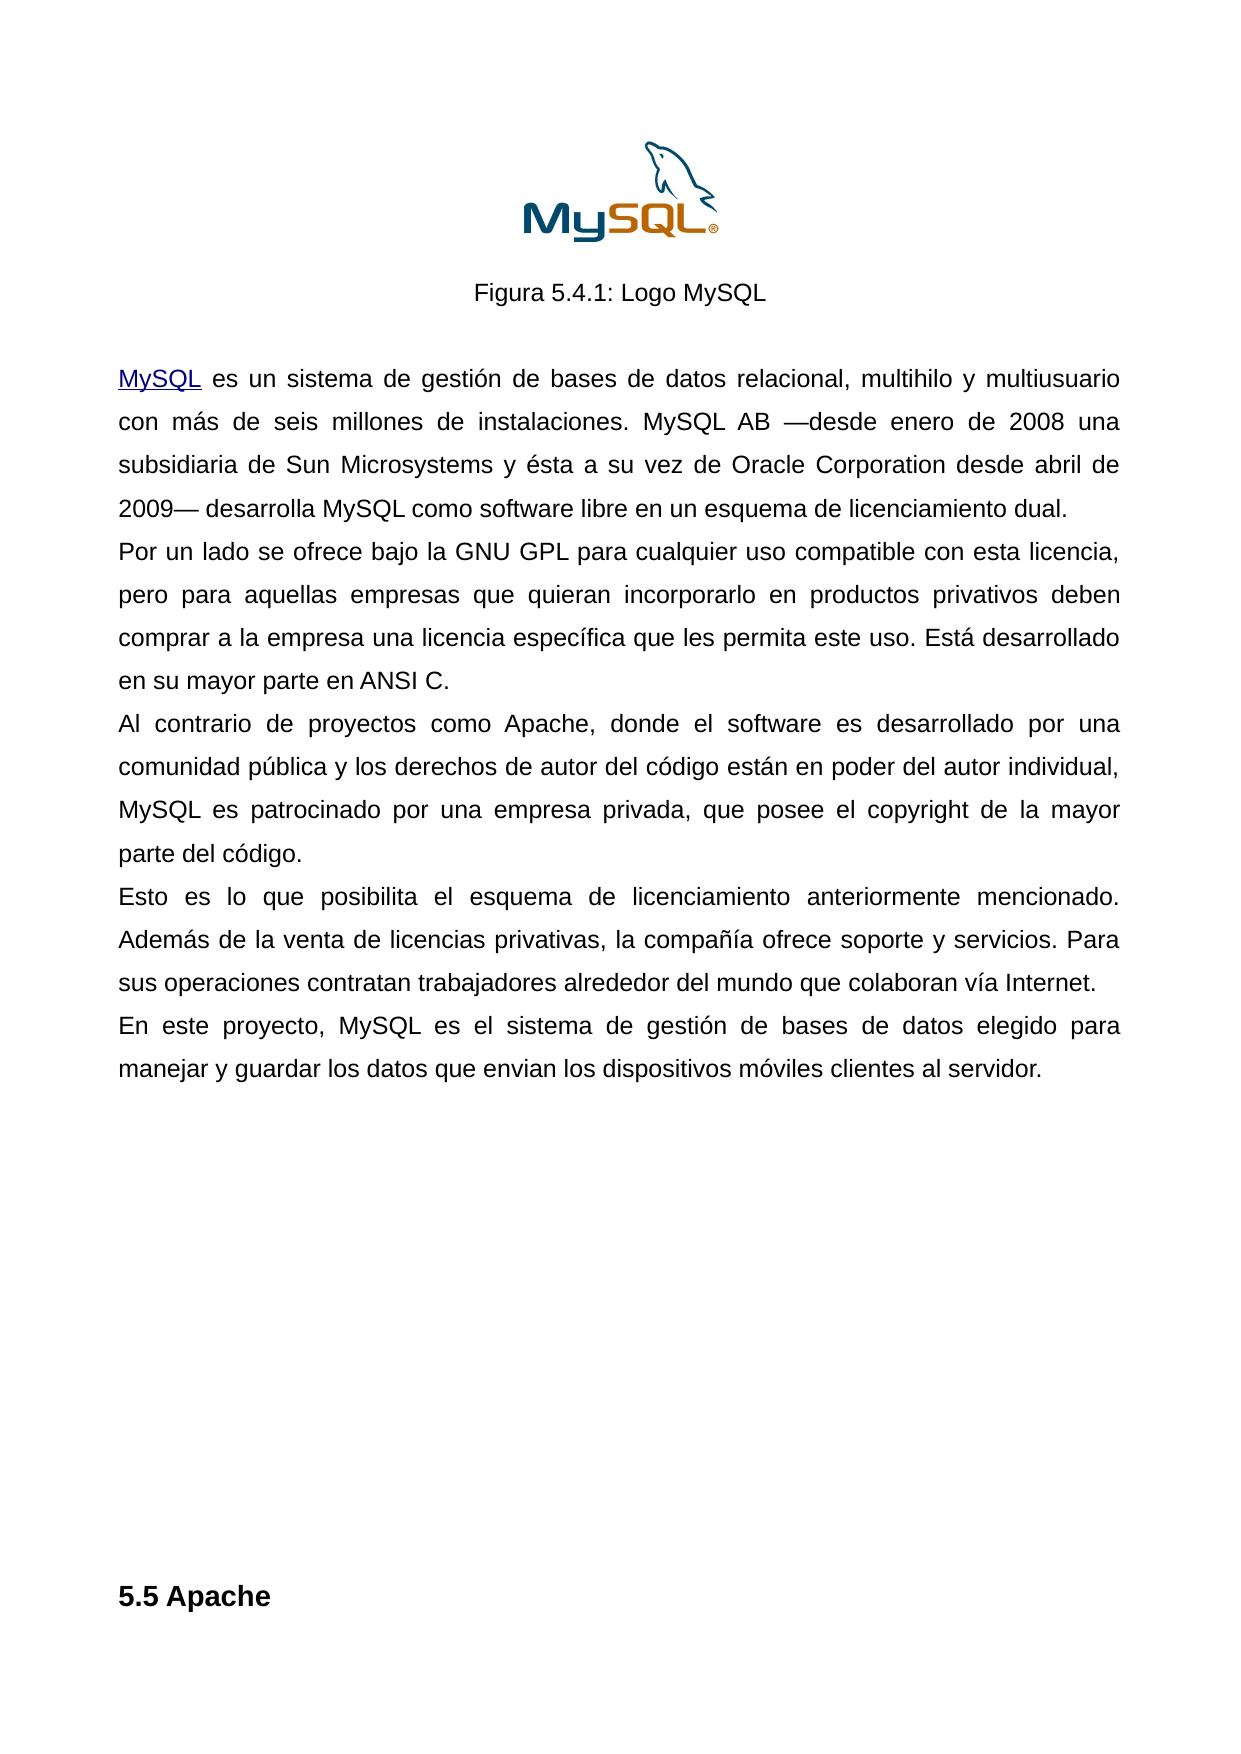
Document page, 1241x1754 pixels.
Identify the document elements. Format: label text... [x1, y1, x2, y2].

text Esto es lo que posibilita el esquema de licenciamiento anteriormente mencionado. Además de la venta de licencias privativas, la compañía ofrece soporte y servicios. Para sus operaciones contratan trabajadores alrededor del mundo que colaboran vía Internet. [118, 882, 1122, 997]
picture [520, 118, 720, 264]
text En este proyecto, MySQL es el sistema de gestión de bases de datos elegido para manejar y guardar los datos que envian los dispositivos móviles clientes al servidor. [118, 1011, 1122, 1083]
text Figura 5.4.1: Logo MySQL [118, 118, 1122, 307]
text MySQL es un sistema de gestión de bases de datos relacional, multihilo y multiusuario con más de seis millones de instalaciones. MySQL AB —desde enero de 2008 una subsidiaria de Sun Microsystems y ésta a su vez de Oracle Corporation desde abril de 2009— desarrolla MySQL como software libre en un esquema de licenciamiento dual. [118, 364, 1122, 522]
text Al contrario de proyectos como Apache, donde el software es desarrollado por una comunidad pública y los derechos de autor del código están en poder del autor individual, MySQL es patrocinado por una empresa privada, que posee el copyright de la mayor parte del código. [118, 709, 1122, 867]
text 5.5 Apache [118, 1579, 1122, 1612]
text Por un lado se ofrece bajo la GNU GPL para cualquier uso compatible con esta licencia, pero para aquellas empresas que quieran incorporarlo en productos privativos deben comprar a la empresa una licencia específica que les permita este uso. Está desarrollado en su mayor parte en ANSI C. [118, 537, 1122, 695]
